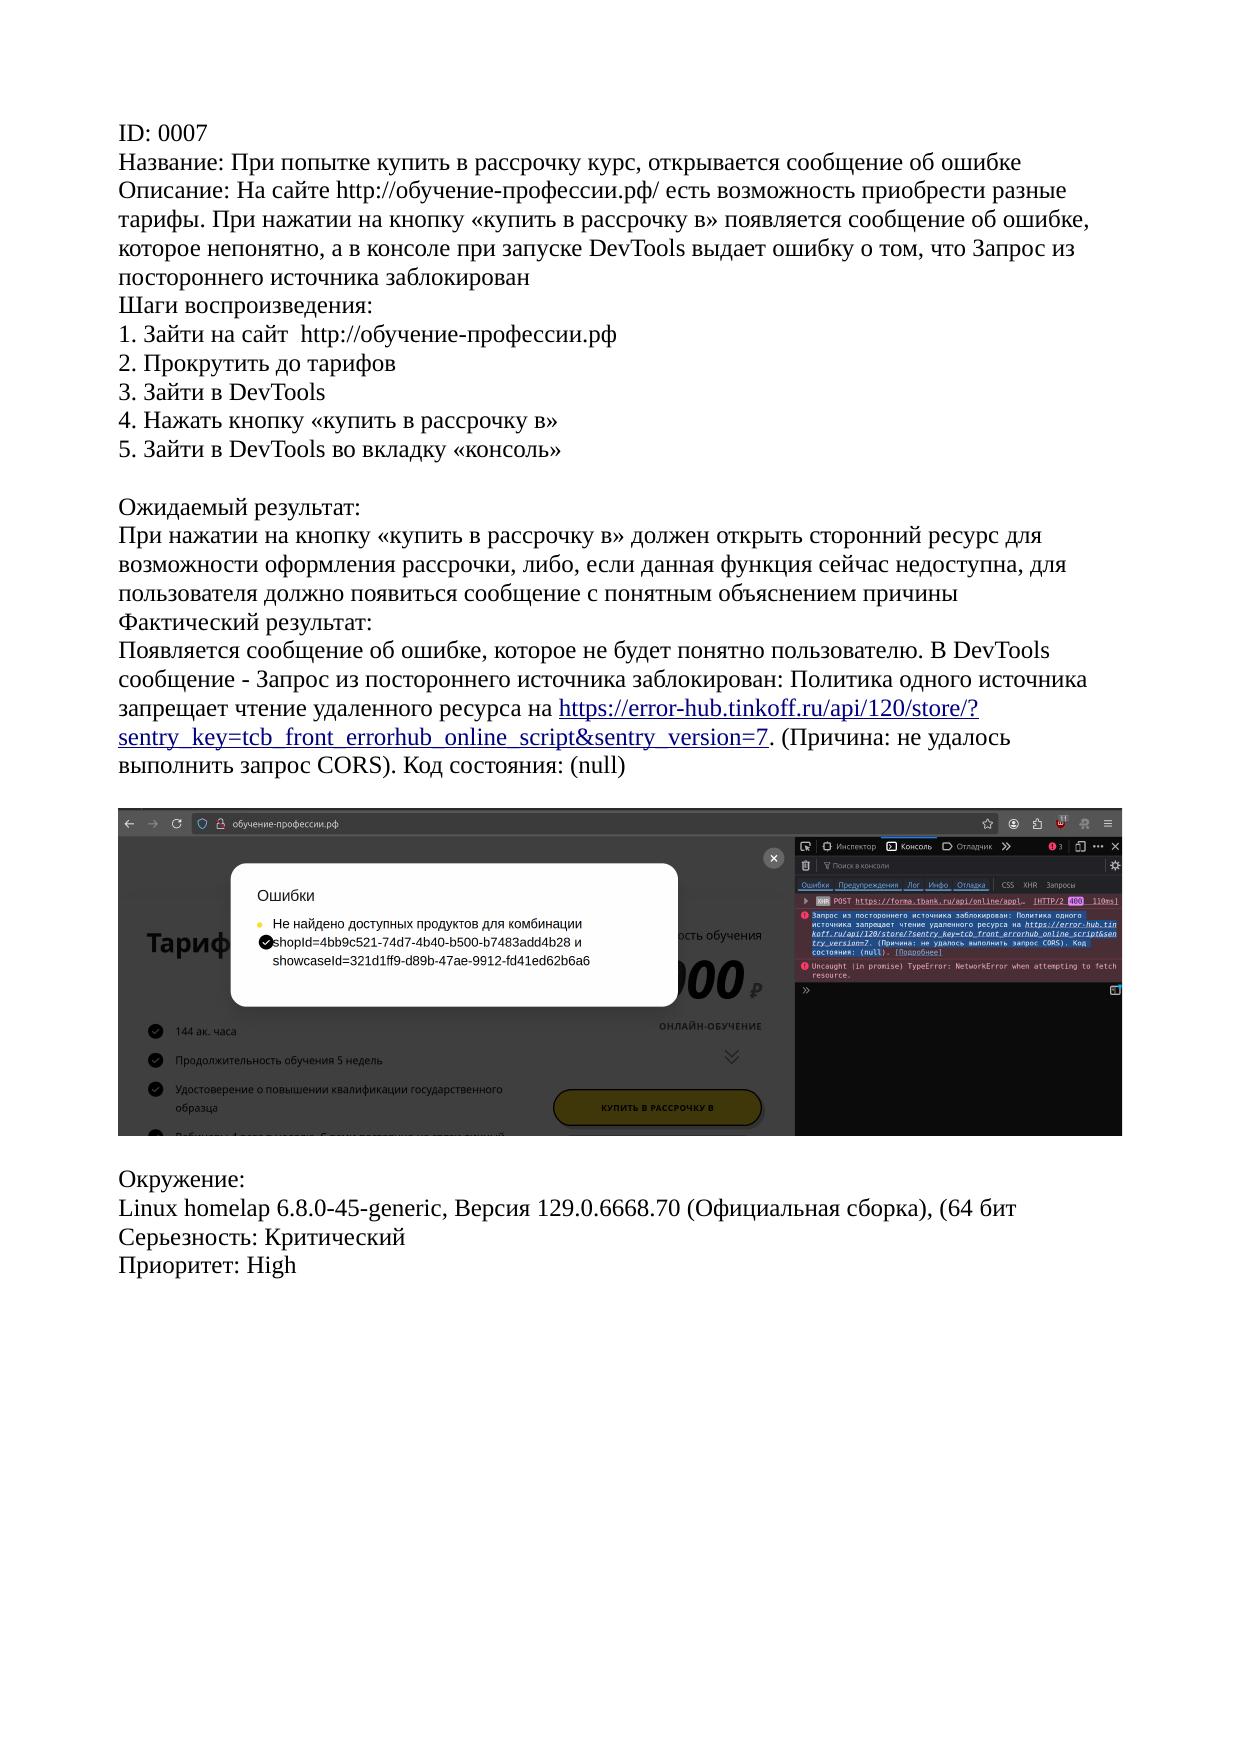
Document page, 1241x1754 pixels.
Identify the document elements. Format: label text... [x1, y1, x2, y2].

text Окружение: [118, 1164, 1122, 1193]
text 4. Нажать кнопку «купить в рассрочку в» [118, 406, 1122, 434]
text 5. Зайти в DevTools во вкладку «консоль» [118, 434, 1122, 463]
text Шаги воспроизведения: [118, 291, 1122, 319]
picture [118, 808, 1123, 1136]
text Описание: На сайте http://обучение-профессии.рф/ есть возможность приобрести разные тарифы. При нажатии на кнопку «купить в рассрочку в» появляется сообщение об ошибке, которое непонятно, а в консоле при запуске DevTools выдает ошибку о том, что Запрос из постороннего источника заблокирован [118, 176, 1122, 291]
text Появляется сообщение об ошибке, которое не будет понятно пользователю. В DevTools сообщение - Запрос из постороннего источника заблокирован: Политика одного источника запрещает чтение удаленного ресурса на https://error-hub.tinkoff.ru/api/120/store/?sentry_key=tcb_front_errorhub_online_script&sentry_version=7. (Причина: не удалось выполнить запрос CORS). Код состояния: (null) [118, 636, 1122, 779]
text Linux homelap 6.8.0-45-generic, Версия 129.0.6668.70 (Официальная сборка), (64 бит [118, 1193, 1122, 1222]
text Название: При попытке купить в рассрочку курс, открывается сообщение об ошибке [118, 147, 1122, 176]
text 2. Прокрутить до тарифов [118, 348, 1122, 377]
text 3. Зайти в DevTools [118, 377, 1122, 406]
text При нажатии на кнопку «купить в рассрочку в» должен открыть сторонний ресурс для возможности оформления рассрочки, либо, если данная функция сейчас недоступна, для пользователя должно появиться сообщение с понятным объяснением причины [118, 521, 1122, 607]
text Ожидаемый результат: [118, 492, 1122, 521]
text 1. Зайти на сайт http://обучение-профессии.рф [118, 319, 1122, 348]
text Фактический результат: [118, 607, 1122, 636]
text Серьезность: Критический [118, 1222, 1122, 1250]
text ID: 0007 [118, 118, 1122, 147]
text Приоритет: High [118, 1250, 1122, 1279]
